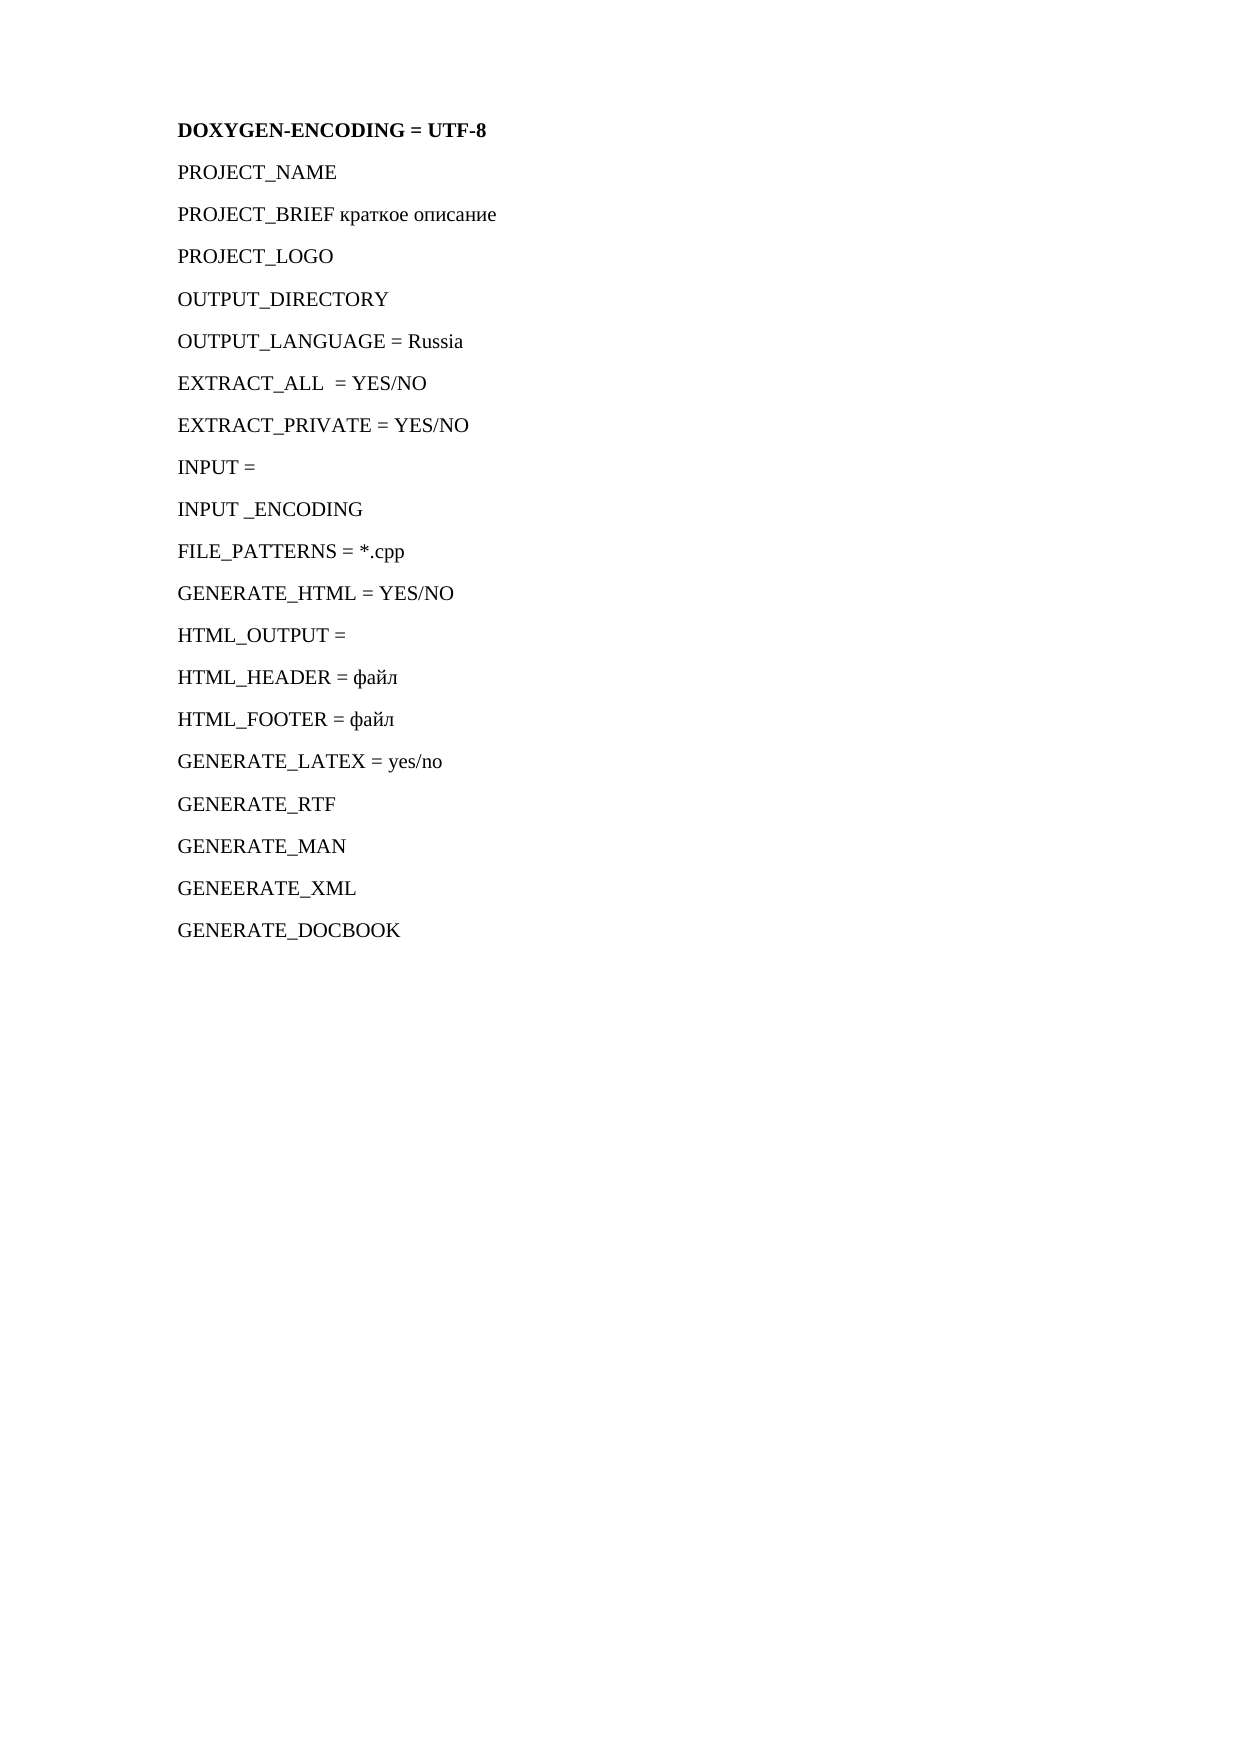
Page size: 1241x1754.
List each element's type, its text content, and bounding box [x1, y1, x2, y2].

text HTML_HEADER = файл [177, 665, 1152, 689]
text GENERATE_HTML = YES/NO [177, 581, 1152, 605]
text PROJECT_LOGO [177, 244, 1152, 268]
text HTML_FOOTER = файл [177, 707, 1152, 731]
text EXTRACT_ALL = YES/NO [177, 371, 1152, 395]
text GENERATE_MAN [177, 833, 1152, 858]
text GENERATE_LATEX = yes/no [177, 749, 1152, 773]
text OUTPUT_LANGUAGE = Russia [177, 328, 1152, 353]
text GENERATE_RTF [177, 791, 1152, 816]
text INPUT = [177, 455, 1152, 479]
text DOXYGEN-ENCODING = UTF-8 [177, 118, 1152, 142]
text HTML_OUTPUT = [177, 623, 1152, 647]
text PROJECT_BRIEF краткое описание [177, 202, 1152, 226]
text OUTPUT_DIRECTORY [177, 286, 1152, 311]
text PROJECT_NAME [177, 160, 1152, 184]
text GENEERATE_XML [177, 876, 1152, 900]
text FILE_PATTERNS = *.cpp [177, 539, 1152, 563]
text GENERATE_DOCBOOK [177, 918, 1152, 942]
text INPUT _ENCODING [177, 497, 1152, 521]
text EXTRACT_PRIVATE = YES/NO [177, 413, 1152, 437]
